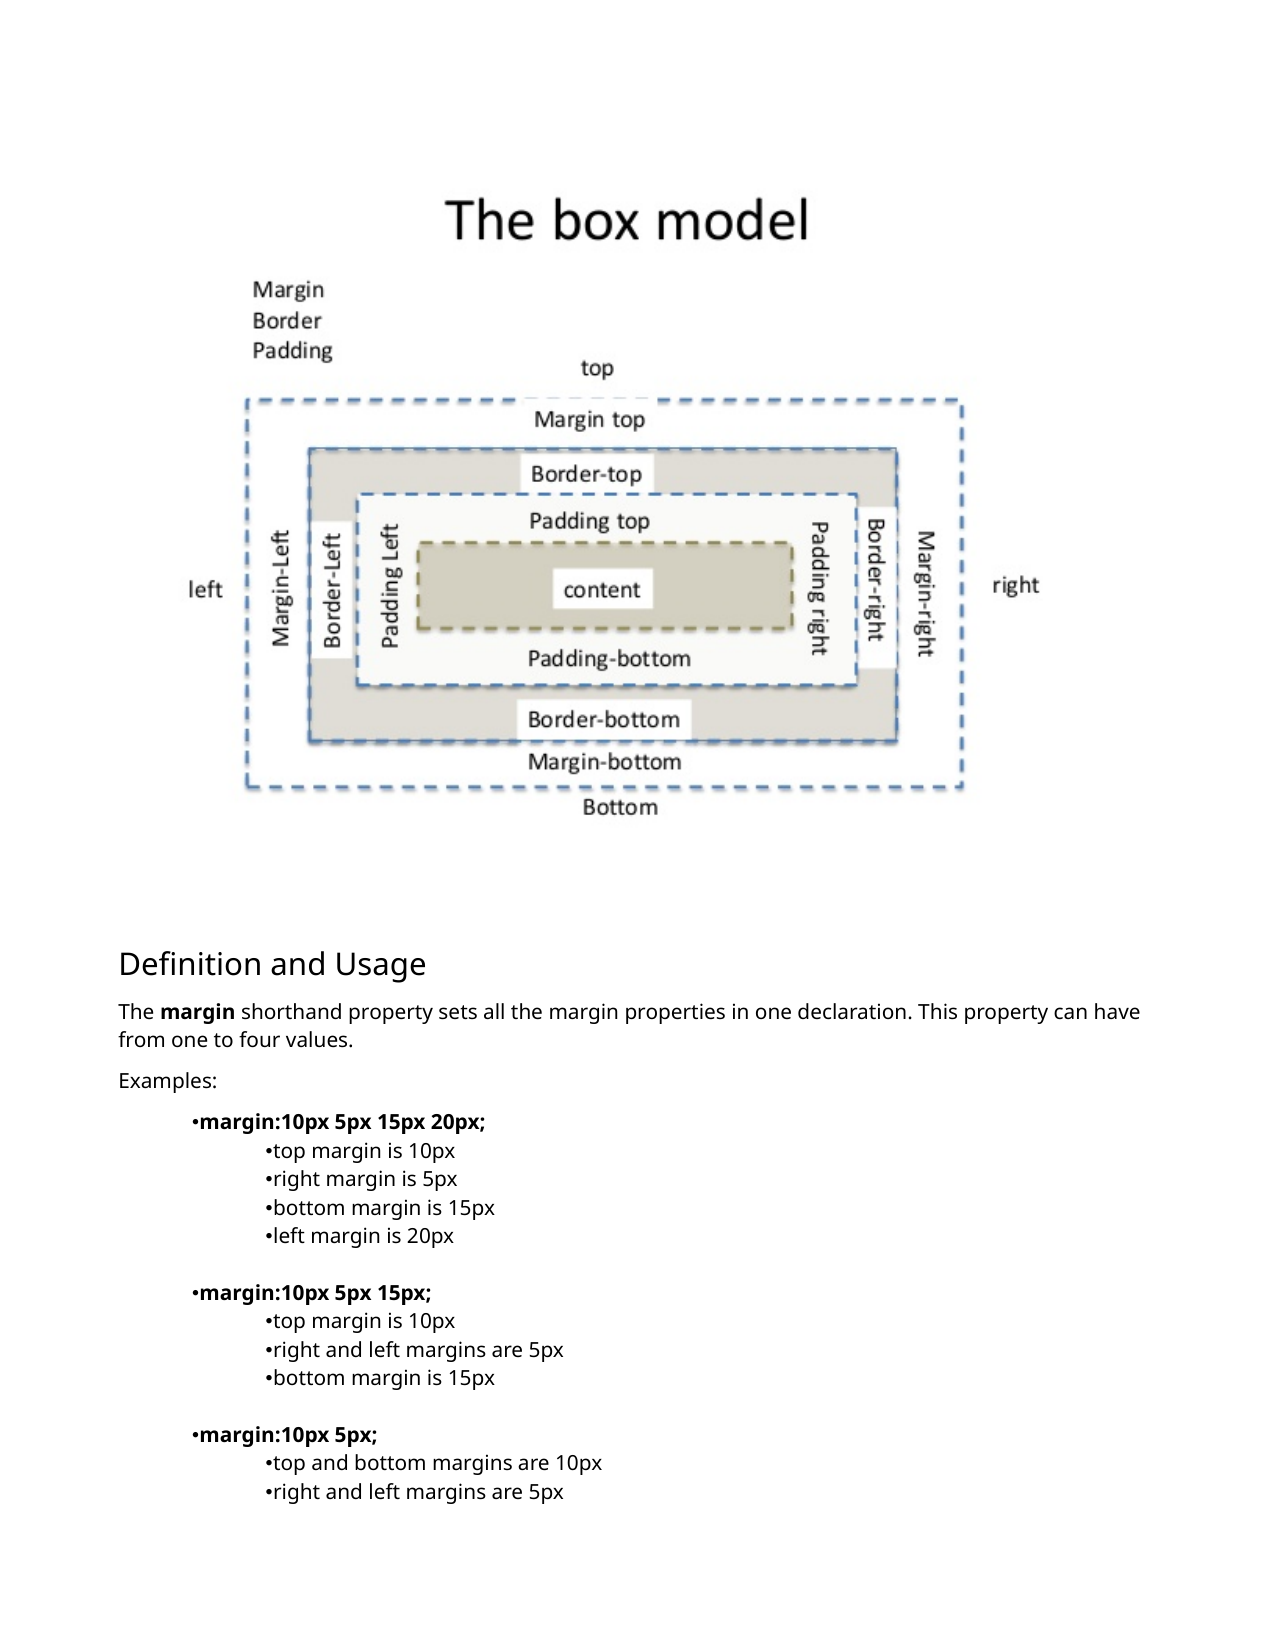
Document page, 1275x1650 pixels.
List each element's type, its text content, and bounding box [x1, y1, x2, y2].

list right and left margins are 5px [118, 1335, 1157, 1363]
list bottom margin is 15px [118, 1193, 1157, 1221]
list bottom margin is 15px [118, 1363, 1157, 1392]
text Examples: [118, 1066, 1157, 1095]
list margin:10px 5px 15px 20px; [118, 1107, 1157, 1136]
list left margin is 20px [118, 1221, 1157, 1249]
subtitle Definition and Usage [118, 942, 1157, 984]
list top margin is 10px [118, 1306, 1157, 1335]
list top and bottom margins are 10px [118, 1448, 1157, 1477]
picture [129, 127, 1127, 876]
list right margin is 5px [118, 1164, 1157, 1193]
text The margin shorthand property sets all the margin properties in one declaration. This property can have from one to four values. [118, 997, 1157, 1054]
list margin:10px 5px 15px; [118, 1278, 1157, 1306]
list right and left margins are 5px [118, 1477, 1157, 1505]
list margin:10px 5px; [118, 1420, 1157, 1448]
list top margin is 10px [118, 1136, 1157, 1164]
